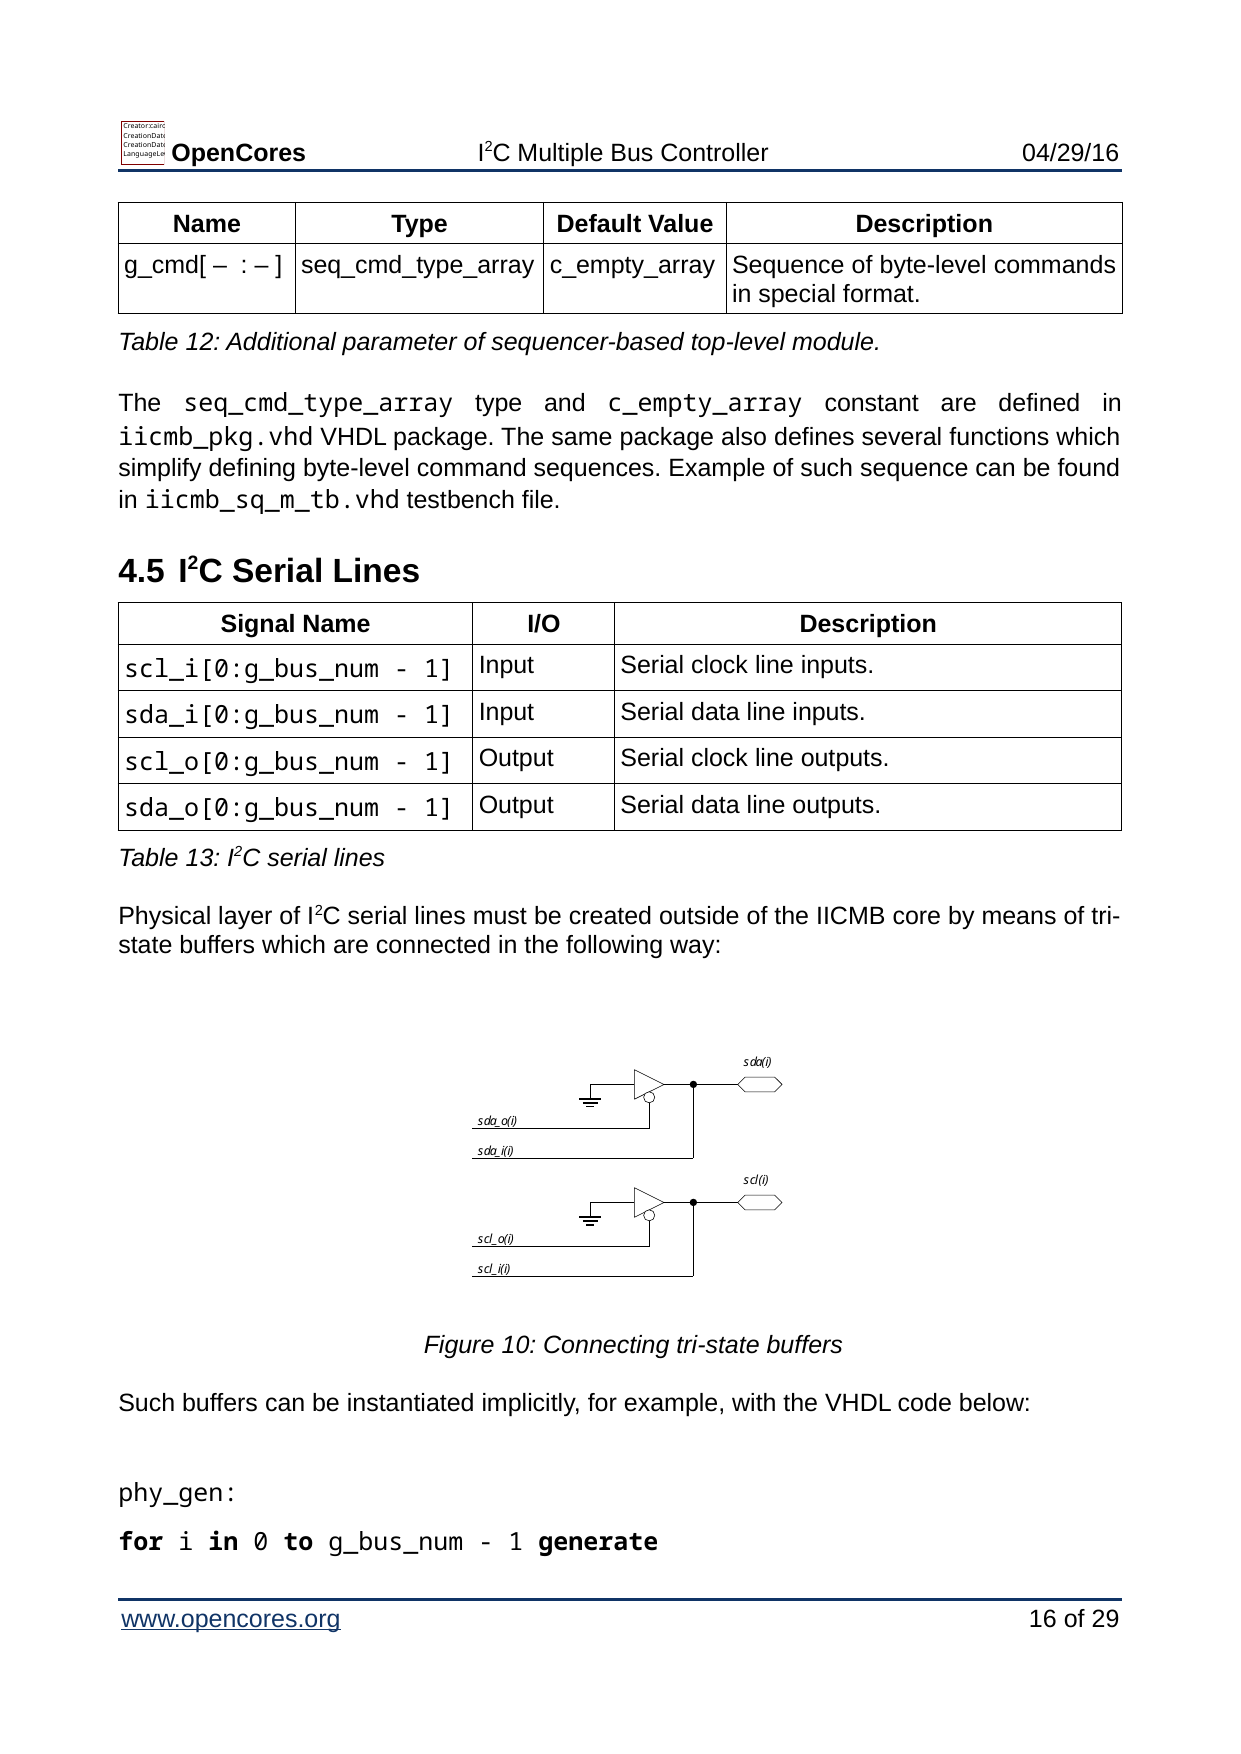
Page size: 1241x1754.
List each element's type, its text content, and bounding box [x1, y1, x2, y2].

table_header Description [727, 203, 1122, 243]
table_cell scl_o[0:g_bus_num - 1] [119, 738, 472, 783]
table_header Type [296, 203, 543, 243]
table_header Default Value [544, 203, 726, 243]
text Figure 10: Connecting tri-state buffers [254, 1015, 1015, 1358]
text The seq_cmd_type_array type and c_empty_array constant are defined in iicmb_pkg.vhd VHDL package. The same package also defines several functions which simplify defining byte-level command sequences. Example of such sequence can be found in iicmb_sq_m_tb.vhd testbench file. [118, 385, 1122, 516]
text Physical layer of I2C serial lines must be created outside of the IICMB core by means of tri-state buffers which are connected in the following way: [118, 901, 1122, 959]
table_header Name [119, 203, 295, 243]
table_cell g_cmd[ – : – ] [119, 244, 295, 313]
text Table 13: I2C serial lines [118, 843, 1122, 872]
table_header Description [615, 603, 1121, 643]
table_header Signal Name [119, 603, 472, 643]
table_cell Input [473, 691, 614, 737]
table_cell scl_i[0:g_bus_num - 1] [119, 645, 472, 690]
text [254, 1002, 1015, 1015]
table_cell sda_o[0:g_bus_num - 1] [119, 784, 472, 830]
table_cell Serial clock line inputs. [615, 645, 1121, 690]
text Such buffers can be instantiated implicitly, for example, with the VHDL code below: [118, 973, 1122, 1417]
text phy_gen: [118, 1475, 1122, 1509]
table_cell c_empty_array [544, 244, 726, 313]
table_cell Input [473, 645, 614, 690]
table_cell seq_cmd_type_array [296, 244, 543, 313]
table_cell Serial data line inputs. [615, 691, 1121, 737]
subtitle I2C Serial Lines [118, 551, 1122, 590]
table_cell Serial data line outputs. [615, 784, 1121, 830]
text for i in 0 to g_bus_num - 1 generate [118, 1523, 1122, 1557]
table_cell Sequence of byte-level commands in special format. [727, 244, 1122, 313]
table_cell sda_i[0:g_bus_num - 1] [119, 691, 472, 737]
table_cell Output [473, 784, 614, 830]
table_header I/O [473, 603, 614, 643]
table_cell Output [473, 738, 614, 783]
table_cell Serial clock line outputs. [615, 738, 1121, 783]
text Table 12: Additional parameter of sequencer-based top-level module. [118, 326, 1122, 355]
